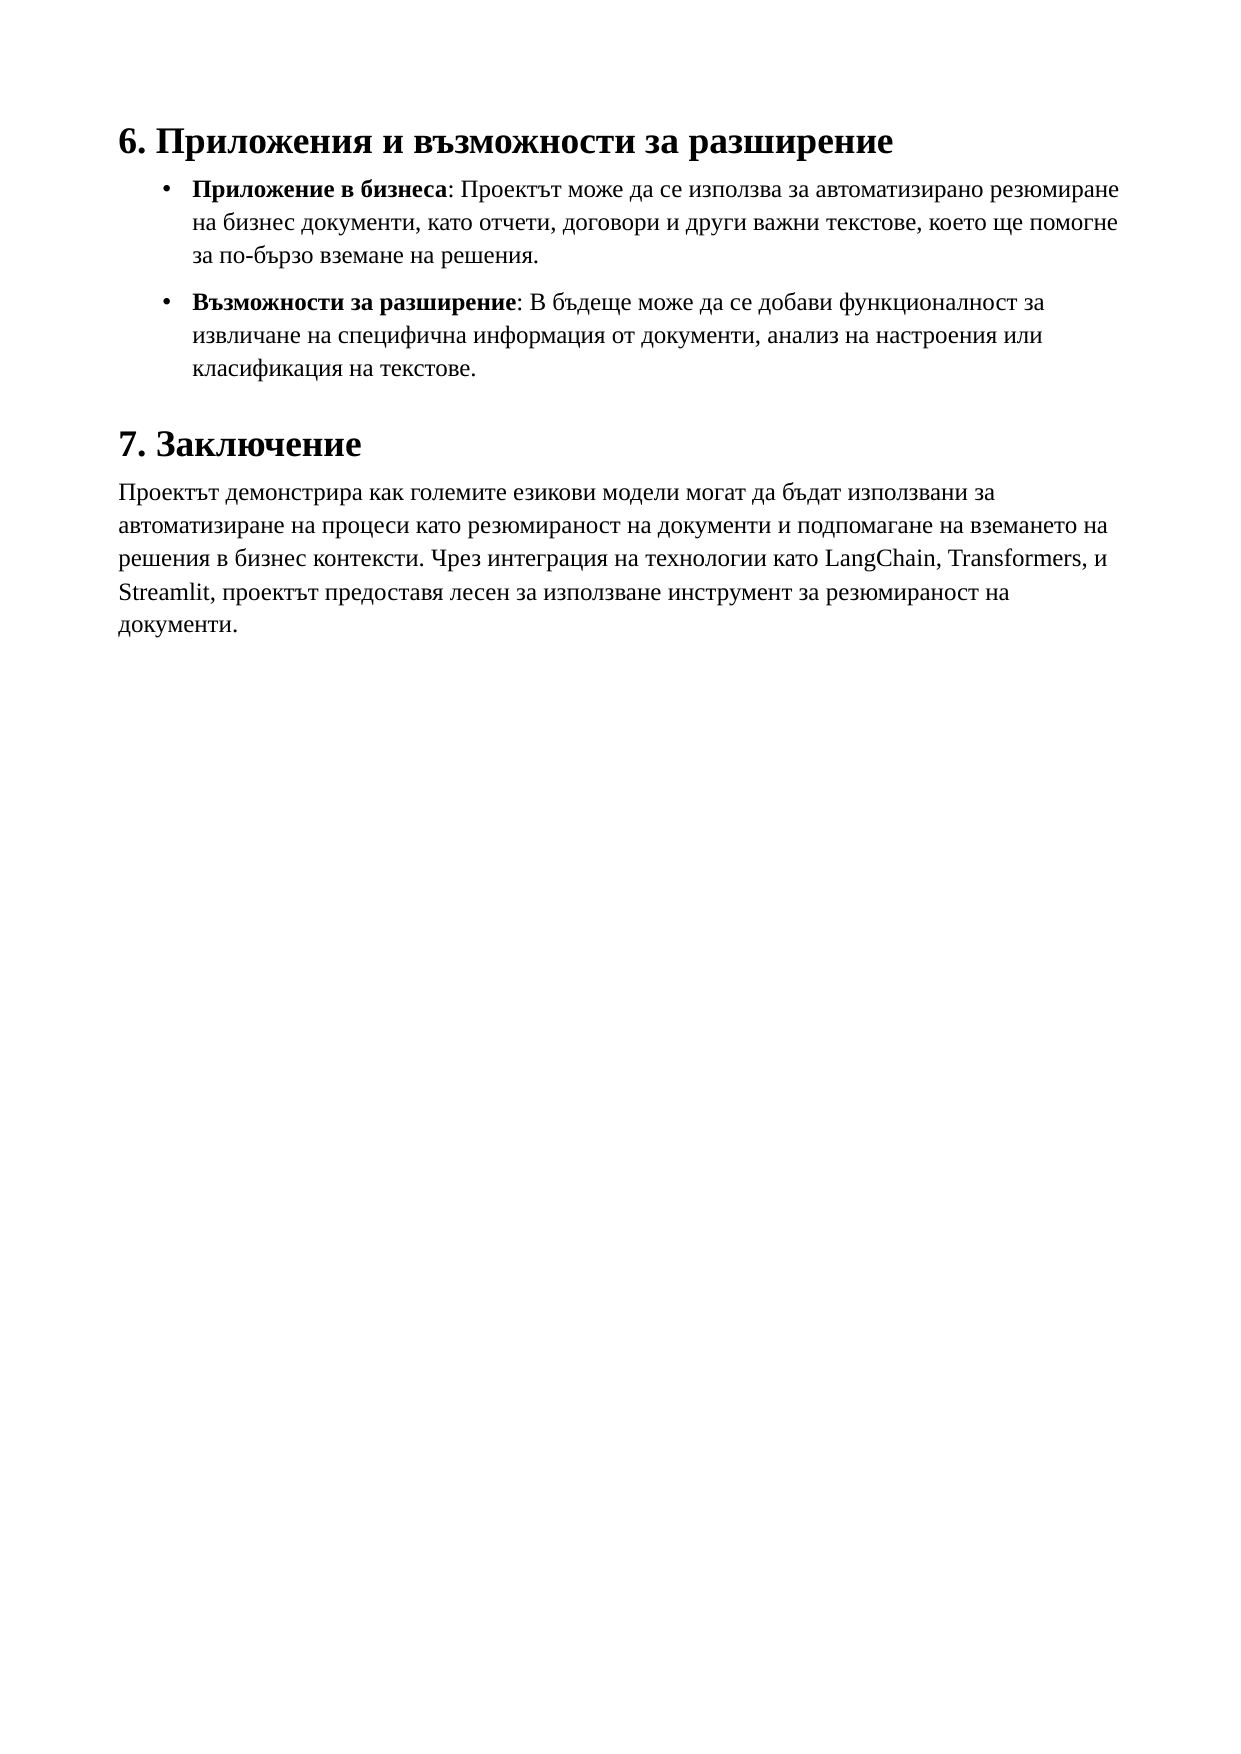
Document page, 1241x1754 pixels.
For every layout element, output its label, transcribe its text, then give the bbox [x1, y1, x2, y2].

subtitle 6. Приложения и възможности за разширение [118, 118, 1122, 161]
subtitle 7. Заключение [118, 422, 1122, 465]
list Възможности за разширение: В бъдеще може да се добави функционалност за извличане на специфична информация от документи, анализ на настроения или класификация на текстове. [162, 287, 1122, 382]
list Приложение в бизнеса: Проектът може да се използва за автоматизирано резюмиране на бизнес документи, като отчети, договори и други важни текстове, което ще помогне за по-бързо вземане на решения. [162, 174, 1122, 268]
text Проектът демонстрира как големите езикови модели могат да бъдат използвани за автоматизиране на процеси като резюмираност на документи и подпомагане на вземането на решения в бизнес контексти. Чрез интеграция на технологии като LangChain, Transformers, и Streamlit, проектът предоставя лесен за използване инструмент за резюмираност на документи. [118, 477, 1122, 638]
